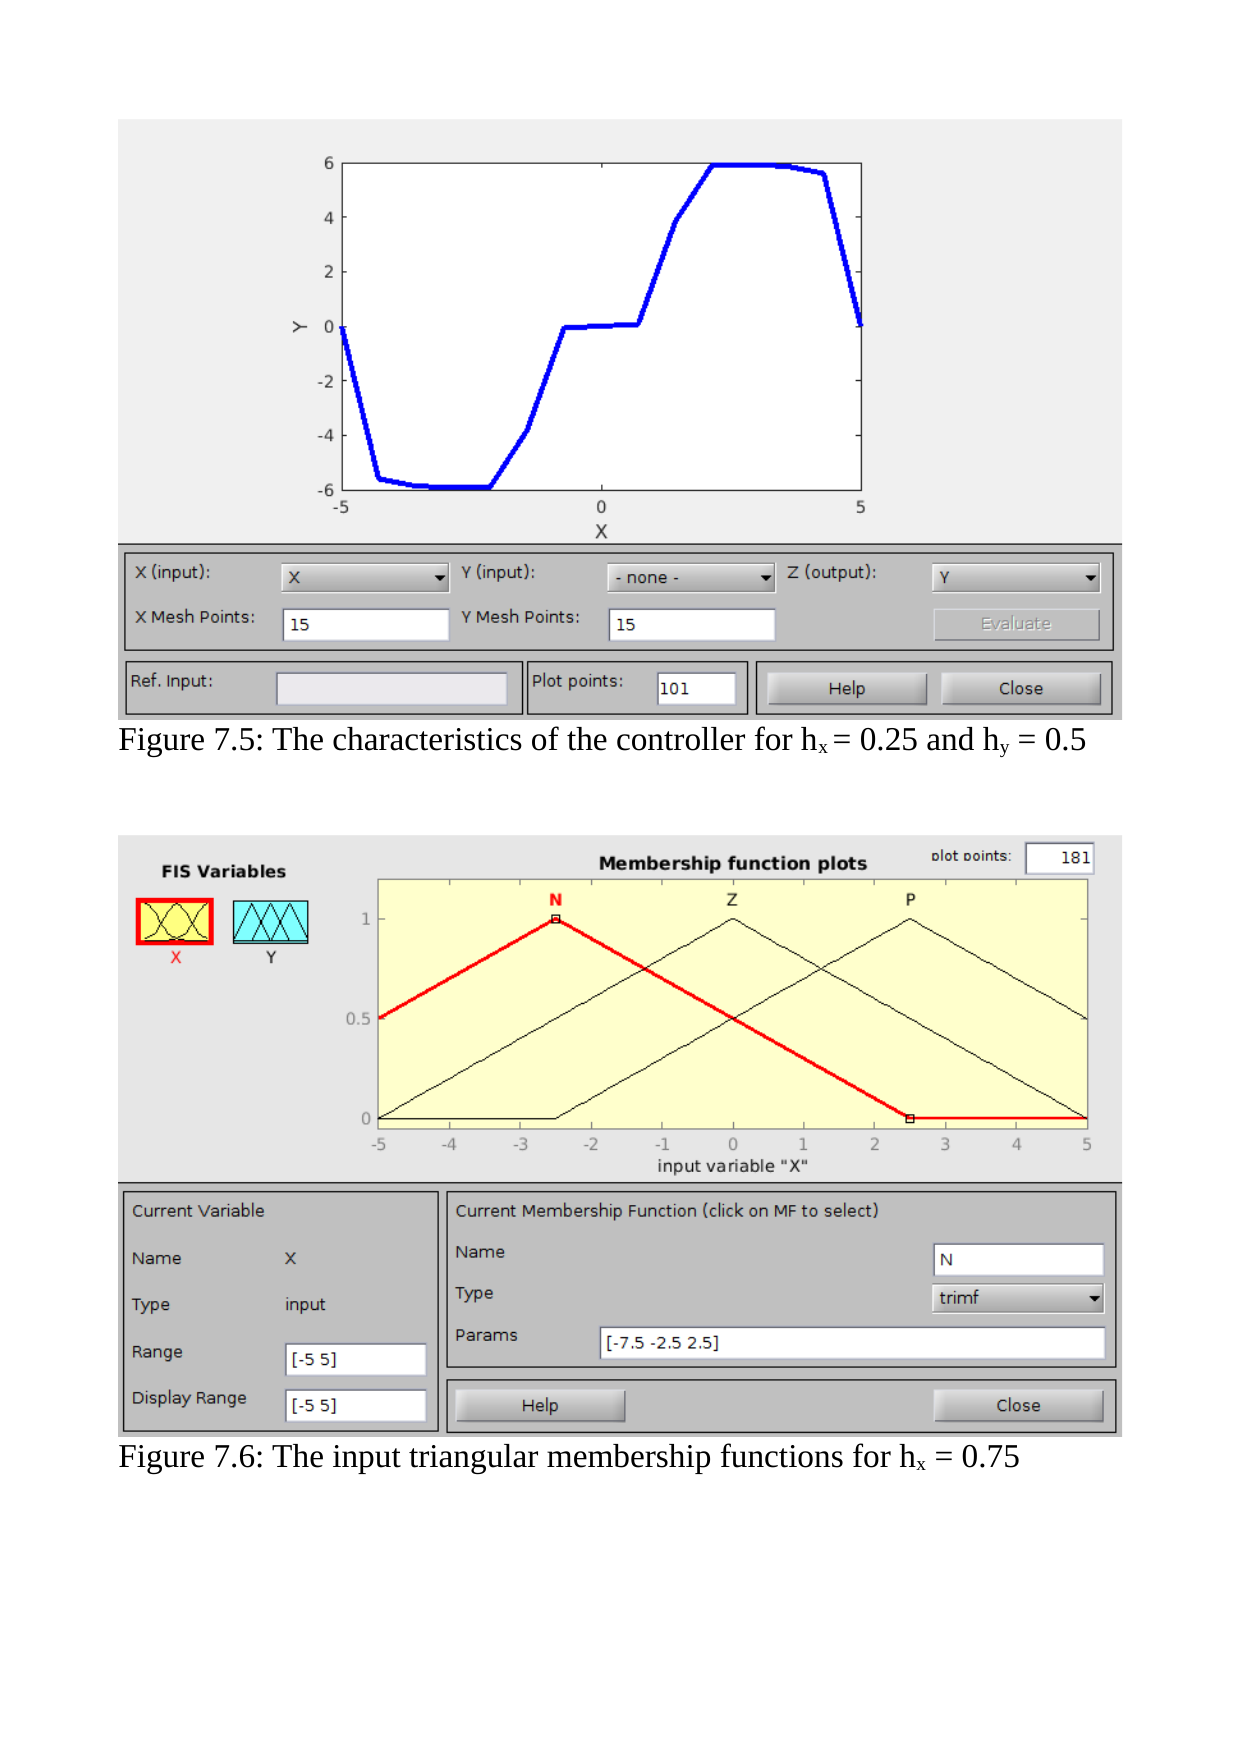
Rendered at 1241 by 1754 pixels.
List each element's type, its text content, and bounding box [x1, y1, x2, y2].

text Figure 7.5: The characteristics of the controller for hx = 0.25 and hy = 0.5 [118, 720, 1122, 758]
picture [118, 118, 1123, 720]
picture [118, 834, 1123, 1437]
text Figure 7.6: The input triangular membership functions for hx = 0.75 [118, 1437, 1122, 1474]
